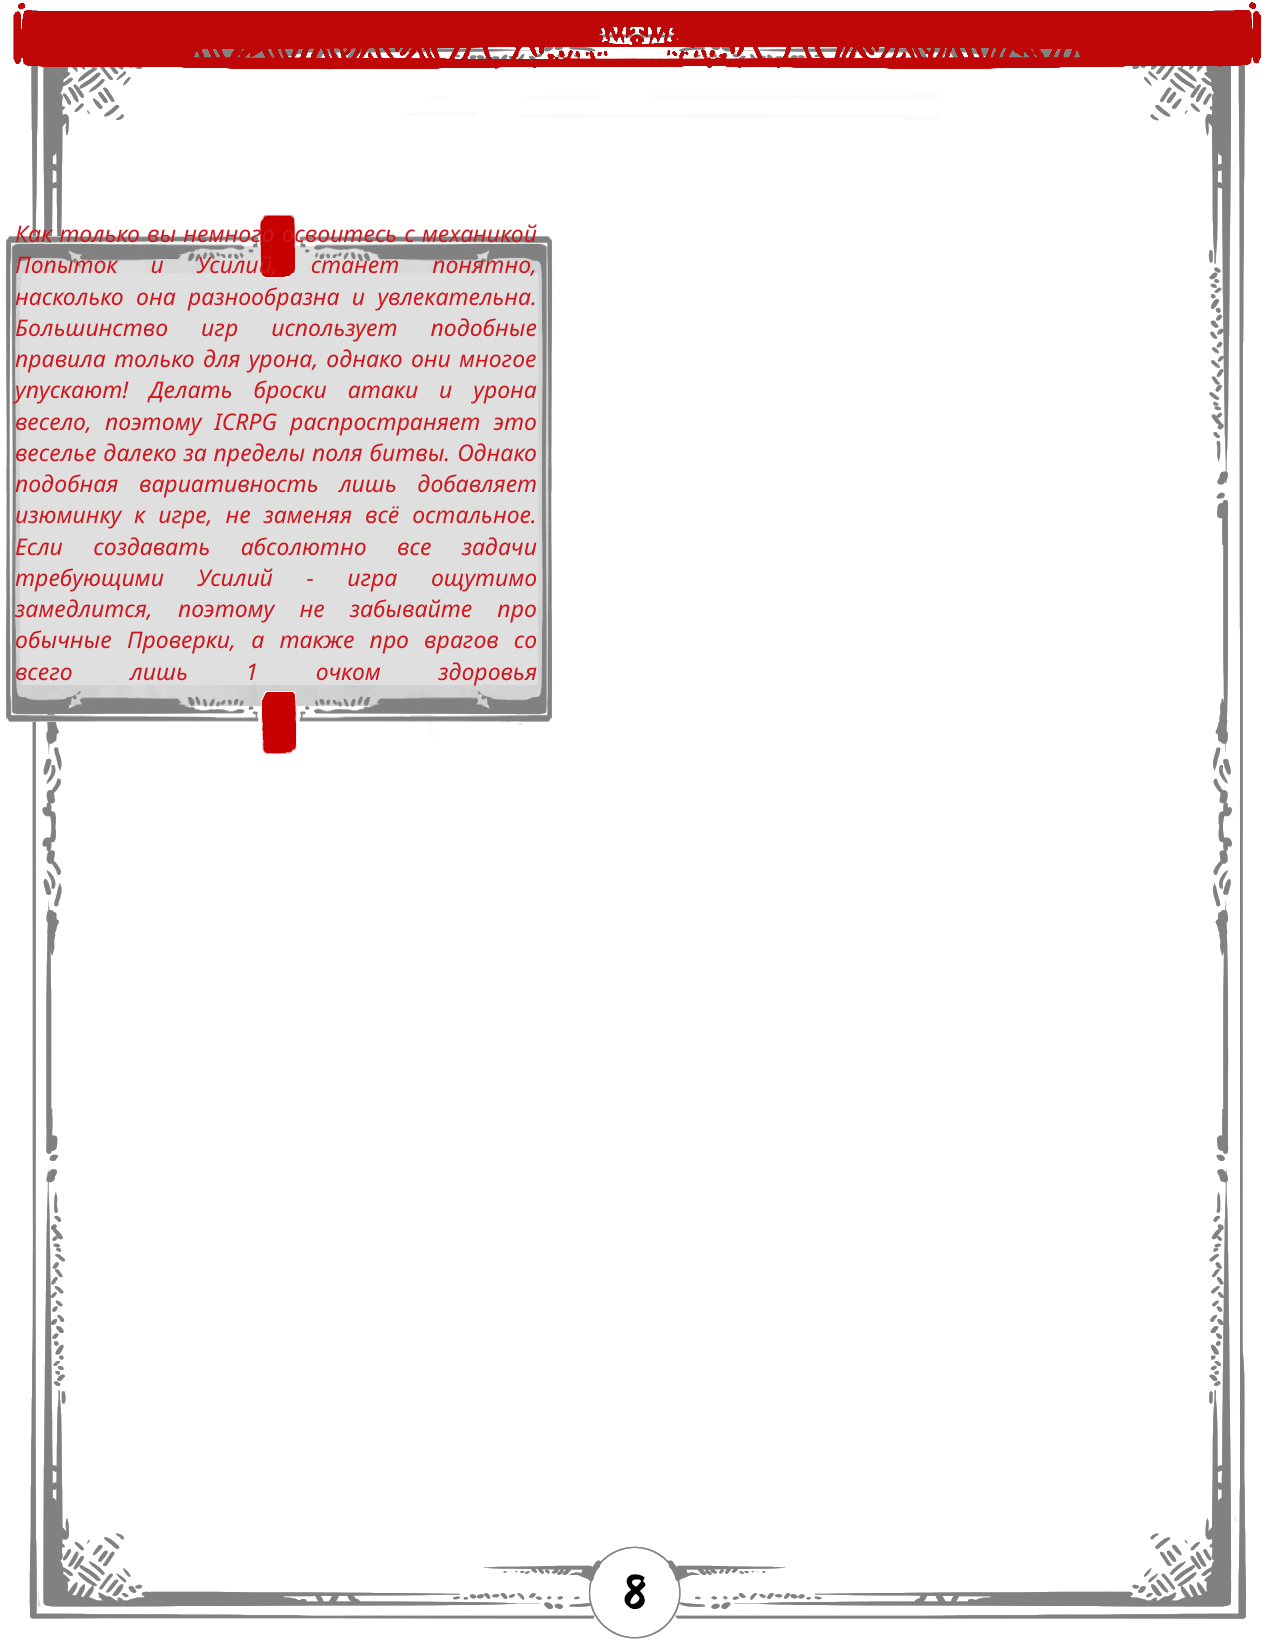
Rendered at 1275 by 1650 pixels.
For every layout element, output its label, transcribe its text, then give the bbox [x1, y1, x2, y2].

picture [0, 0, 1275, 1647]
text Как только вы немного освоитесь с механикой Попыток и Усилий, станет понятно, насколько она разнообразна и увлекательна. Большинство игр использует подобные правила только для урона, однако они многое упускают! Делать броски атаки и урона весело, поэтому ICRPG распространяет это веселье далеко за пределы поля битвы. Однако подобная вариативность лишь добавляет изюминку к игре, не заменяя всё остальное. Если создавать абсолютно все задачи требующими Усилий - игра ощутимо замедлится, поэтому не забывайте про обычные Проверки, а также про врагов со всего лишь 1 очком здоровья [0, 203, 555, 764]
